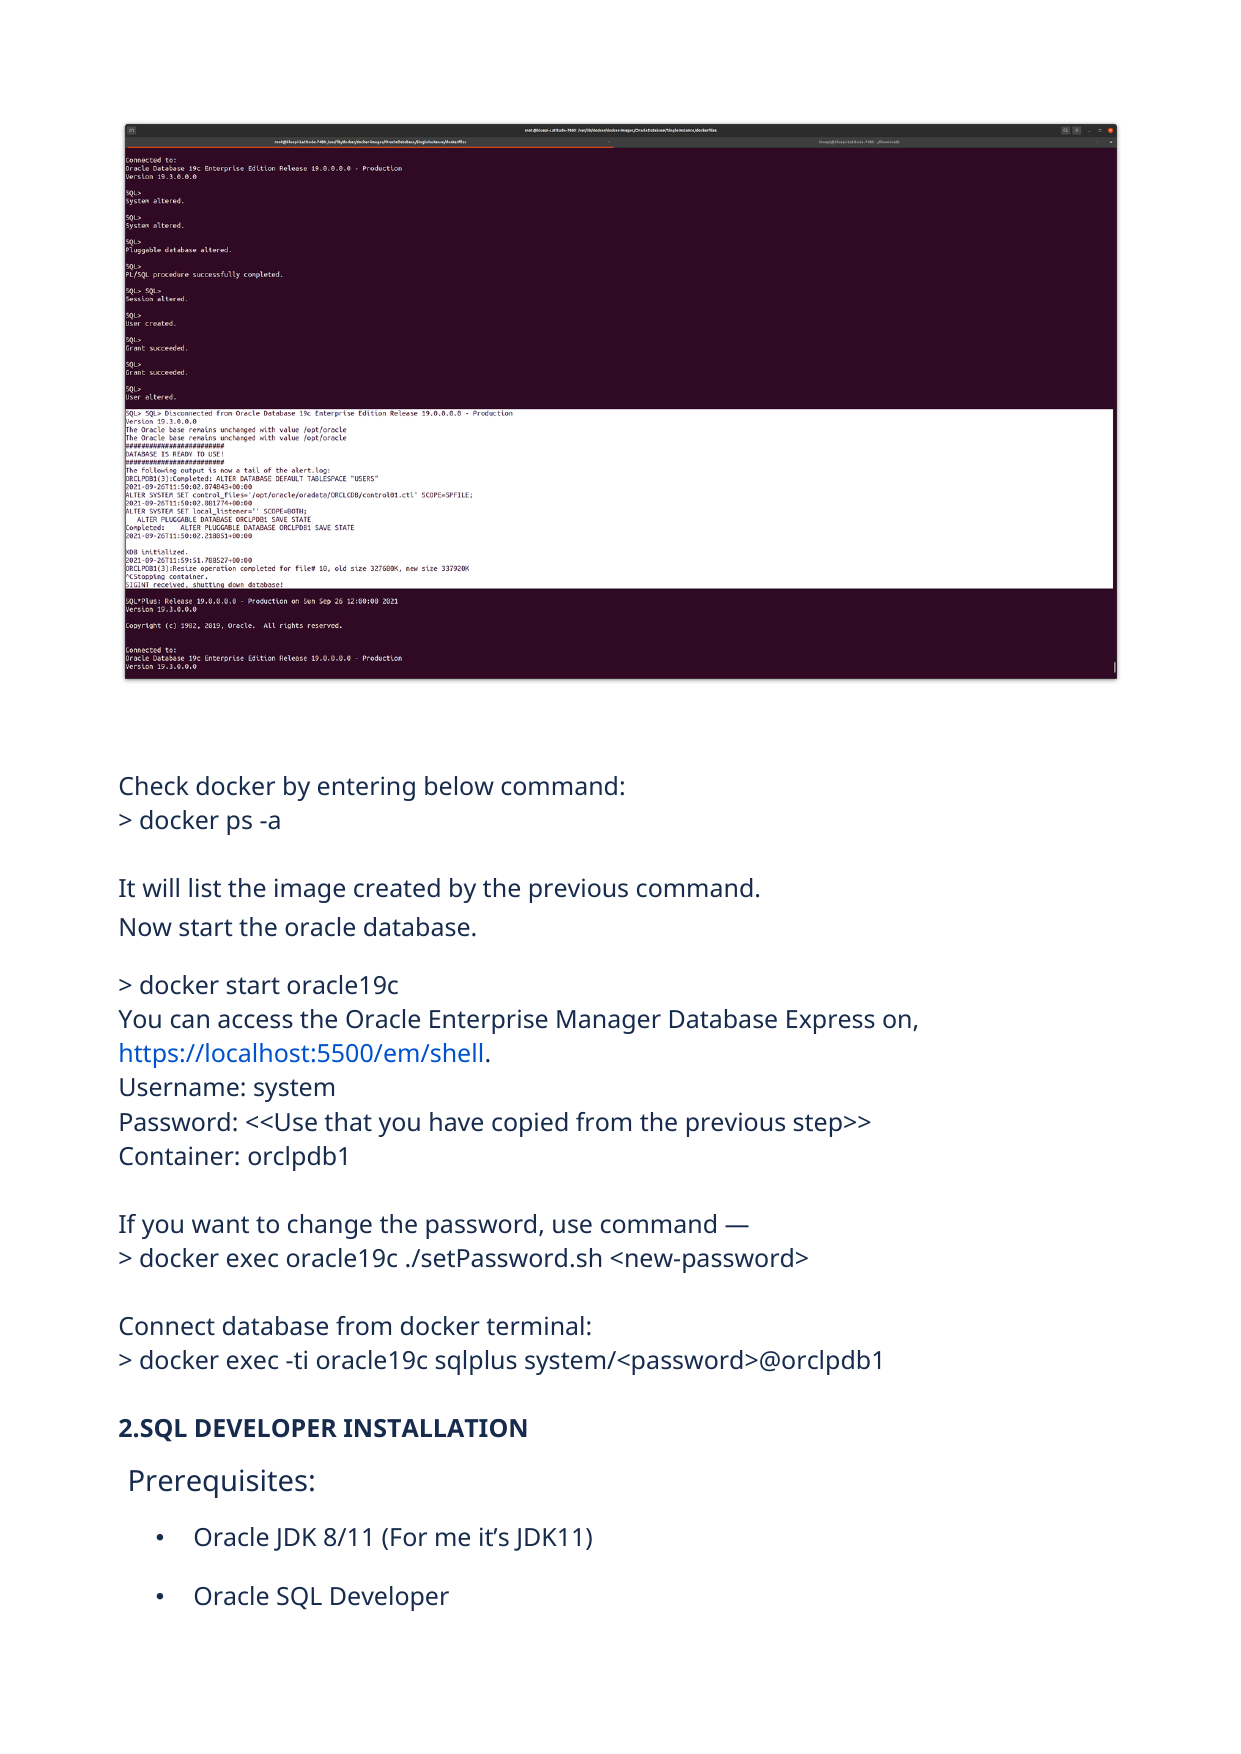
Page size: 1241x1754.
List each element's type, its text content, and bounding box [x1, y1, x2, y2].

text Connect database from docker terminal: [118, 1308, 1122, 1343]
text > docker exec -ti oracle19c sqlplus system/<password>@orclpdb1 [118, 1343, 1122, 1377]
text It will list the image created by the previous command. [118, 871, 1122, 904]
subtitle 2.SQL DEVELOPER INSTALLATION [118, 1411, 1122, 1445]
text Now start the oracle database. [118, 910, 1122, 944]
text > docker ps -a [118, 802, 1122, 836]
text > docker exec oracle19c ./setPassword.sh <new-password> [118, 1240, 1122, 1274]
list Oracle SQL Developer [156, 1578, 1122, 1612]
list Oracle JDK 8/11 (For me it’s JDK11) [156, 1520, 1122, 1554]
picture [118, 118, 1123, 686]
text You can access the Oracle Enterprise Manager Database Express on, https://localhost:5500/em/shell. Username: system Password: <<Use that you have copied from the previous step>> Container: orclpdb1 [118, 1002, 1122, 1172]
text Check docker by entering below command: [118, 768, 1122, 802]
subtitle Prerequisites: [127, 1460, 1122, 1500]
text > docker start oracle19c [118, 968, 1122, 1002]
text If you want to change the password, use command — [118, 1206, 1122, 1240]
